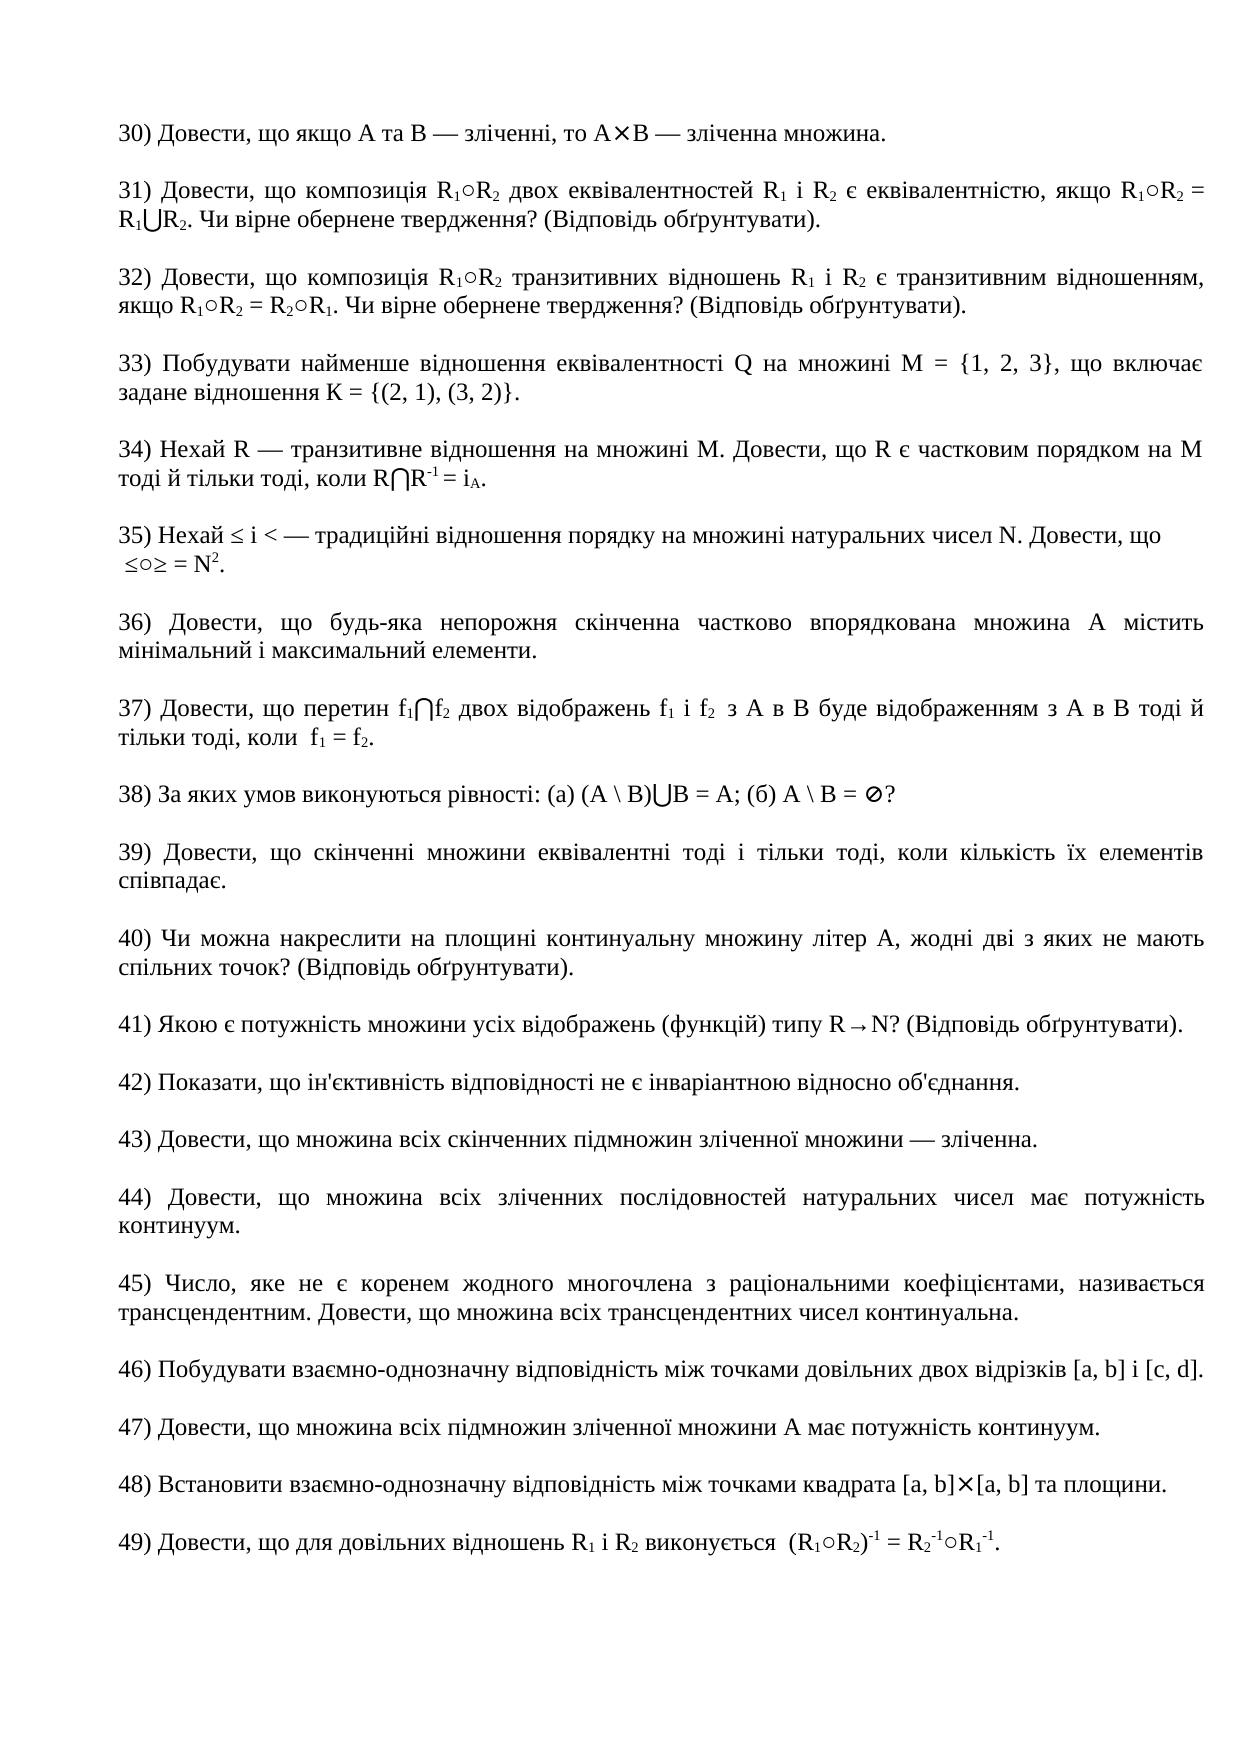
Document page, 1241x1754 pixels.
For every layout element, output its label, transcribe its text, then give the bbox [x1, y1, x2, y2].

text 31) Довести, що композиція R1○R2 двох еквівалентностей R1 і R2 є еквівалентністю, якщо R1○R2 = R1⋃R2. Чи вірне обернене твердження? (Відповідь обґрунтувати). [118, 176, 1205, 233]
text 35) Нехай ≤ i < — традиційні відношення порядку на множині натуральних чисел N. Довести, що [118, 521, 1205, 549]
text 46) Побудувати взаємно-однозначну відповідність між точками довільних двох відрізків [а, b] i [c, d]. [118, 1354, 1205, 1383]
text 48) Встановити взаємно-однозначну відповідність між точками квадрата [а, b]⨯[а, b] та площини. [118, 1469, 1205, 1498]
text 37) Довести, що перетин f1⋂f2 двох відображень f1 і f2 з А в В буде відображенням з А в В тоді й тільки тоді, коли f1 = f2. [118, 693, 1205, 751]
text 44) Довести, що множина всіх зліченних послідовностей натуральних чисел має потужність континуум. [118, 1182, 1205, 1239]
text 30) Довести, що якщо A та B — зліченні, то A⨯B — зліченна множина. [118, 118, 1205, 147]
text 39) Довести, що скінченні множини еквівалентні тоді і тільки тоді, коли кількість їх елементів співпадає. [118, 837, 1205, 894]
text 41) Якою є потужність множини усіх відображень (функцій) типу R→N? (Відповідь обґрунтувати). [118, 1009, 1205, 1038]
text 42) Показати, що ін'єктивність відповідності не є інваріантною відносно об'єднання. [118, 1067, 1178, 1096]
text 38) За яких умов виконуються рівності: (а) (А \ В)⋃В = А; (б) A \ B = ⊘? [118, 779, 1205, 808]
text 49) Довести, що для довільних відношень R1 і R2 виконується (R1○R2)-1 = R2-1○R1-1. [118, 1527, 1205, 1556]
text 40) Чи можна накреслити на площині континуальну множину літер А, жодні дві з яких не мають спільних точок? (Відповідь обґрунтувати). [118, 923, 1205, 981]
text 47) Довести, що множина всіх підмножин зліченної множини А має потужність континуум. [118, 1412, 1205, 1441]
text 32) Довести, що композиція R1○R2 транзитивних відношень R1 і R2 є транзитивним відношенням, якщо R1○R2 = R2○R1. Чи вірне обернене твердження? (Відповідь обґрунтувати). [118, 262, 1205, 319]
text 36) Довести, що будь-яка непорожня скінченна частково впорядкована множина А містить мінімальний і максимальний елементи. [118, 607, 1205, 664]
text ≤○≥ = N2. [118, 549, 1205, 578]
text 34) Нехай R — транзитивне відношення на множині М. Довести, що R є частковим порядком на М тоді й тільки тоді, коли R⋂R-1 = iA. [118, 434, 1205, 492]
text 45) Число, яке не є коренем жодного многочлена з раціональними коефіцієнтами, називається трансцендентним. Довести, що множина всіх трансцендентних чисел континуальна. [118, 1268, 1205, 1326]
text 33) Побудувати найменше відношення еквівалентності Q на множині М = {1, 2, 3}, що включає задане відношення К = {(2, 1), (3, 2)}. [118, 348, 1205, 406]
text 43) Довести, що множина всіх скінченних підмножин зліченної множини — зліченна. [118, 1124, 1205, 1153]
